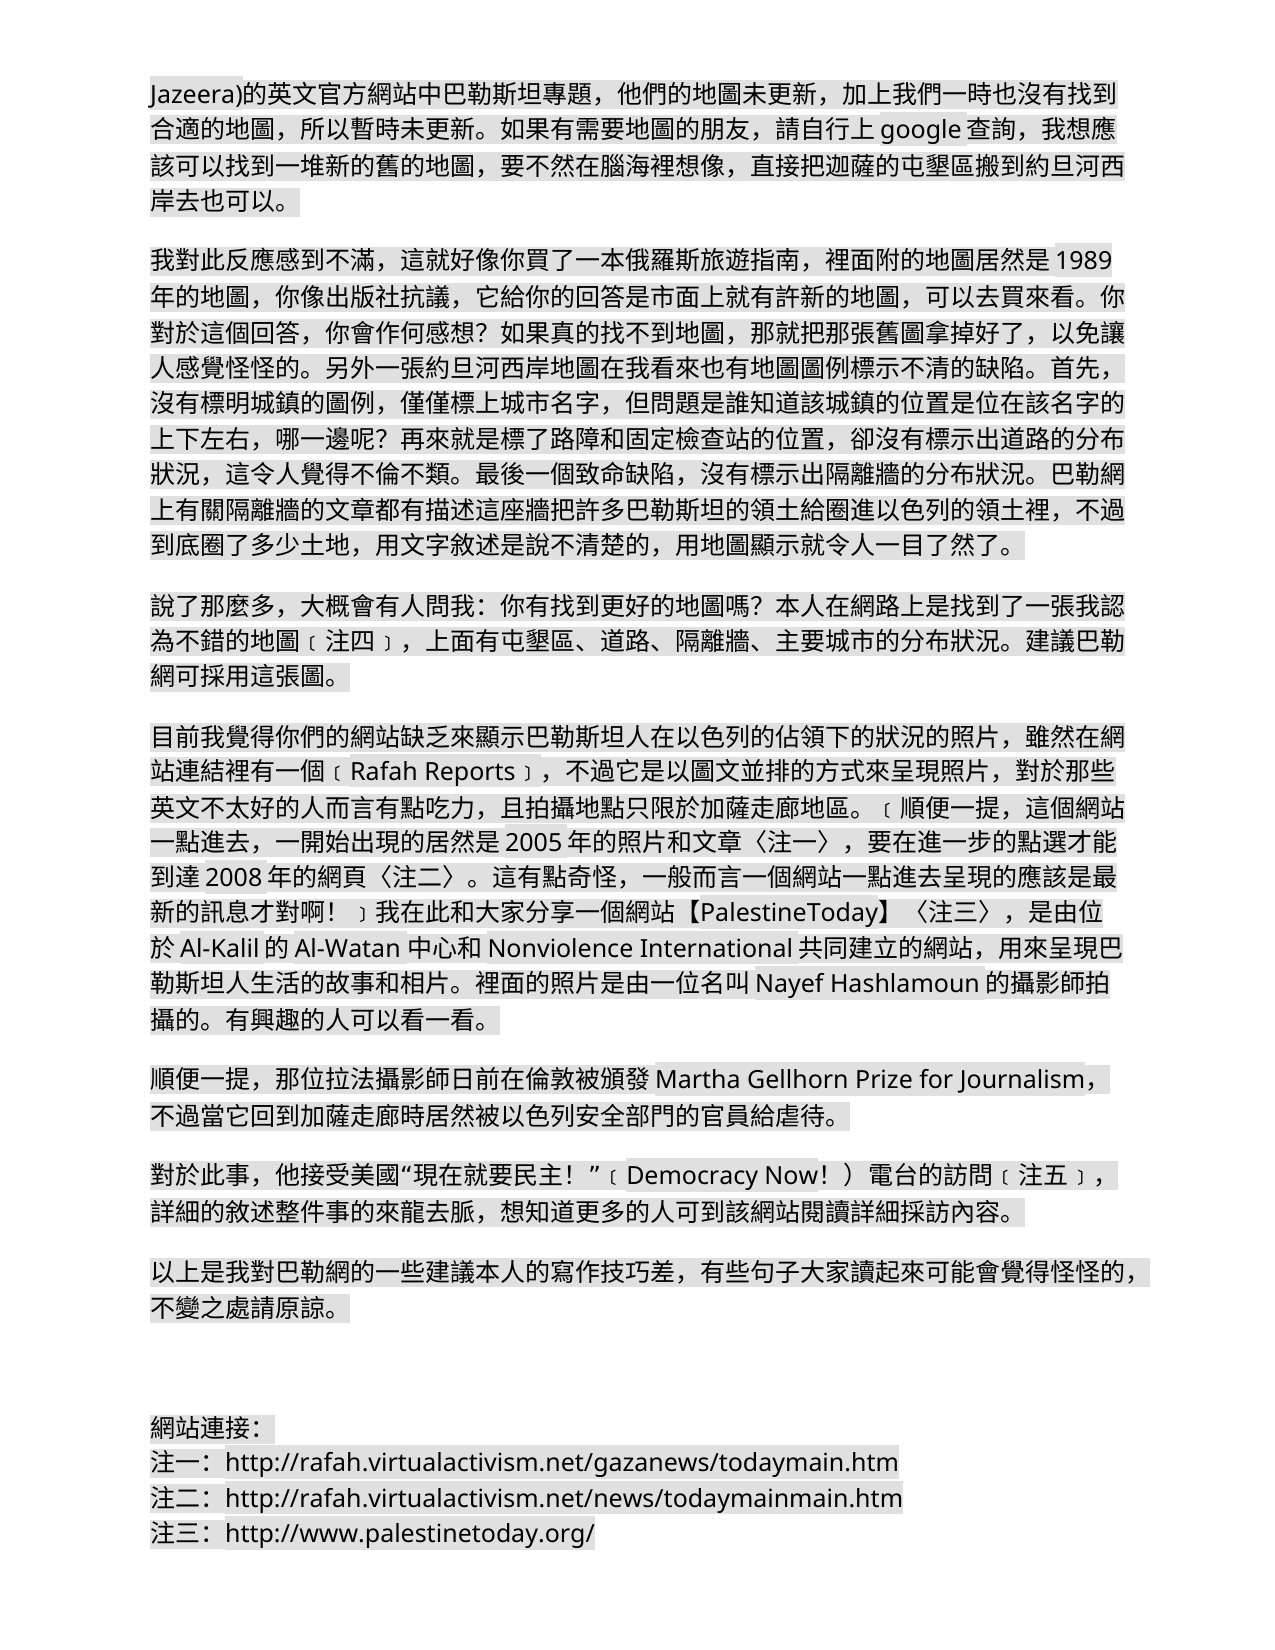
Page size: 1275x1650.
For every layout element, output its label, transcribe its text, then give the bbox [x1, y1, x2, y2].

text 以上是我對巴勒網的一些建議本人的寫作技巧差，有些句子大家讀起來可能會覺得怪怪的，不變之處請原諒。 [150, 1252, 1125, 1323]
text 目前我覺得你們的網站缺乏來顯示巴勒斯坦人在以色列的佔領下的狀況的照片，雖然在網站連結裡有一個﹝Rafah Reports﹞，不過它是以圖文並排的方式來呈現照片，對於那些英文不太好的人而言有點吃力，且拍攝地點只限於加薩走廊地區。﹝順便一提，這個網站一點進去，一開始出現的居然是2005年的照片和文章〈注一〉，要在進一步的點選才能到達2008年的網頁〈注二〉。這有點奇怪，一般而言一個網站一點進去呈現的應該是最新的訊息才對啊！﹞我在此和大家分享一個網站【PalestineToday】〈注三〉，是由位於Al-Kalil的Al-Watan 中心和Nonviolence International共同建立的網站，用來呈現巴勒斯坦人生活的故事和相片。裡面的照片是由一位名叫Nayef Hashlamoun的攝影師拍攝的。有興趣的人可以看一看。 [150, 717, 1125, 1035]
text 網站連接： 注一：http://rafah.virtualactivism.net/gazanews/todaymain.htm 注二：http://rafah.virtualactivism.net/news/todaymainmain.htm 注三：http://www.palestinetoday.org/ [150, 1408, 1125, 1550]
text 說了那麼多，大概會有人問我：你有找到更好的地圖嗎？本人在網路上是找到了一張我認為不錯的地圖﹝注四﹞，上面有屯墾區、道路、隔離牆、主要城市的分布狀況。建議巴勒網可採用這張圖。 [150, 585, 1125, 692]
text 順便一提，那位拉法攝影師日前在倫敦被頒發Martha Gellhorn Prize for Journalism，不過當它回到加薩走廊時居然被以色列安全部門的官員給虐待。 [150, 1060, 1125, 1131]
text 對於此事，他接受美國“現在就要民主！”﹝Democracy Now！）電台的訪問﹝注五﹞，詳細的敘述整件事的來龍去脈，想知道更多的人可到該網站閱讀詳細採訪內容。 [150, 1156, 1125, 1227]
text 我對此反應感到不滿，這就好像你買了一本俄羅斯旅遊指南，裡面附的地圖居然是1989年的地圖，你像出版社抗議，它給你的回答是市面上就有許新的地圖，可以去買來看。你對於這個回答，你會作何感想？如果真的找不到地圖，那就把那張舊圖拿掉好了，以免讓人感覺怪怪的。另外一張約旦河西岸地圖在我看來也有地圖圖例標示不清的缺陷。首先，沒有標明城鎮的圖例，僅僅標上城市名字，但問題是誰知道該城鎮的位置是位在該名字的上下左右，哪一邊呢？再來就是標了路障和固定檢查站的位置，卻沒有標示出道路的分布狀況，這令人覺得不倫不類。最後一個致命缺陷，沒有標示出隔離牆的分布狀況。巴勒網上有關隔離牆的文章都有描述這座牆把許多巴勒斯坦的領土給圈進以色列的領土裡，不過到底圈了多少土地，用文字敘述是說不清楚的，用地圖顯示就令人一目了然了。 [150, 242, 1125, 560]
text Jazeera)的英文官方網站中巴勒斯坦專題，他們的地圖未更新，加上我們一時也沒有找到合適的地圖，所以暫時未更新。如果有需要地圖的朋友，請自行上google查詢，我想應該可以找到一堆新的舊的地圖，要不然在腦海裡想像，直接把迦薩的屯墾區搬到約旦河西岸去也可以。 [150, 75, 1125, 217]
